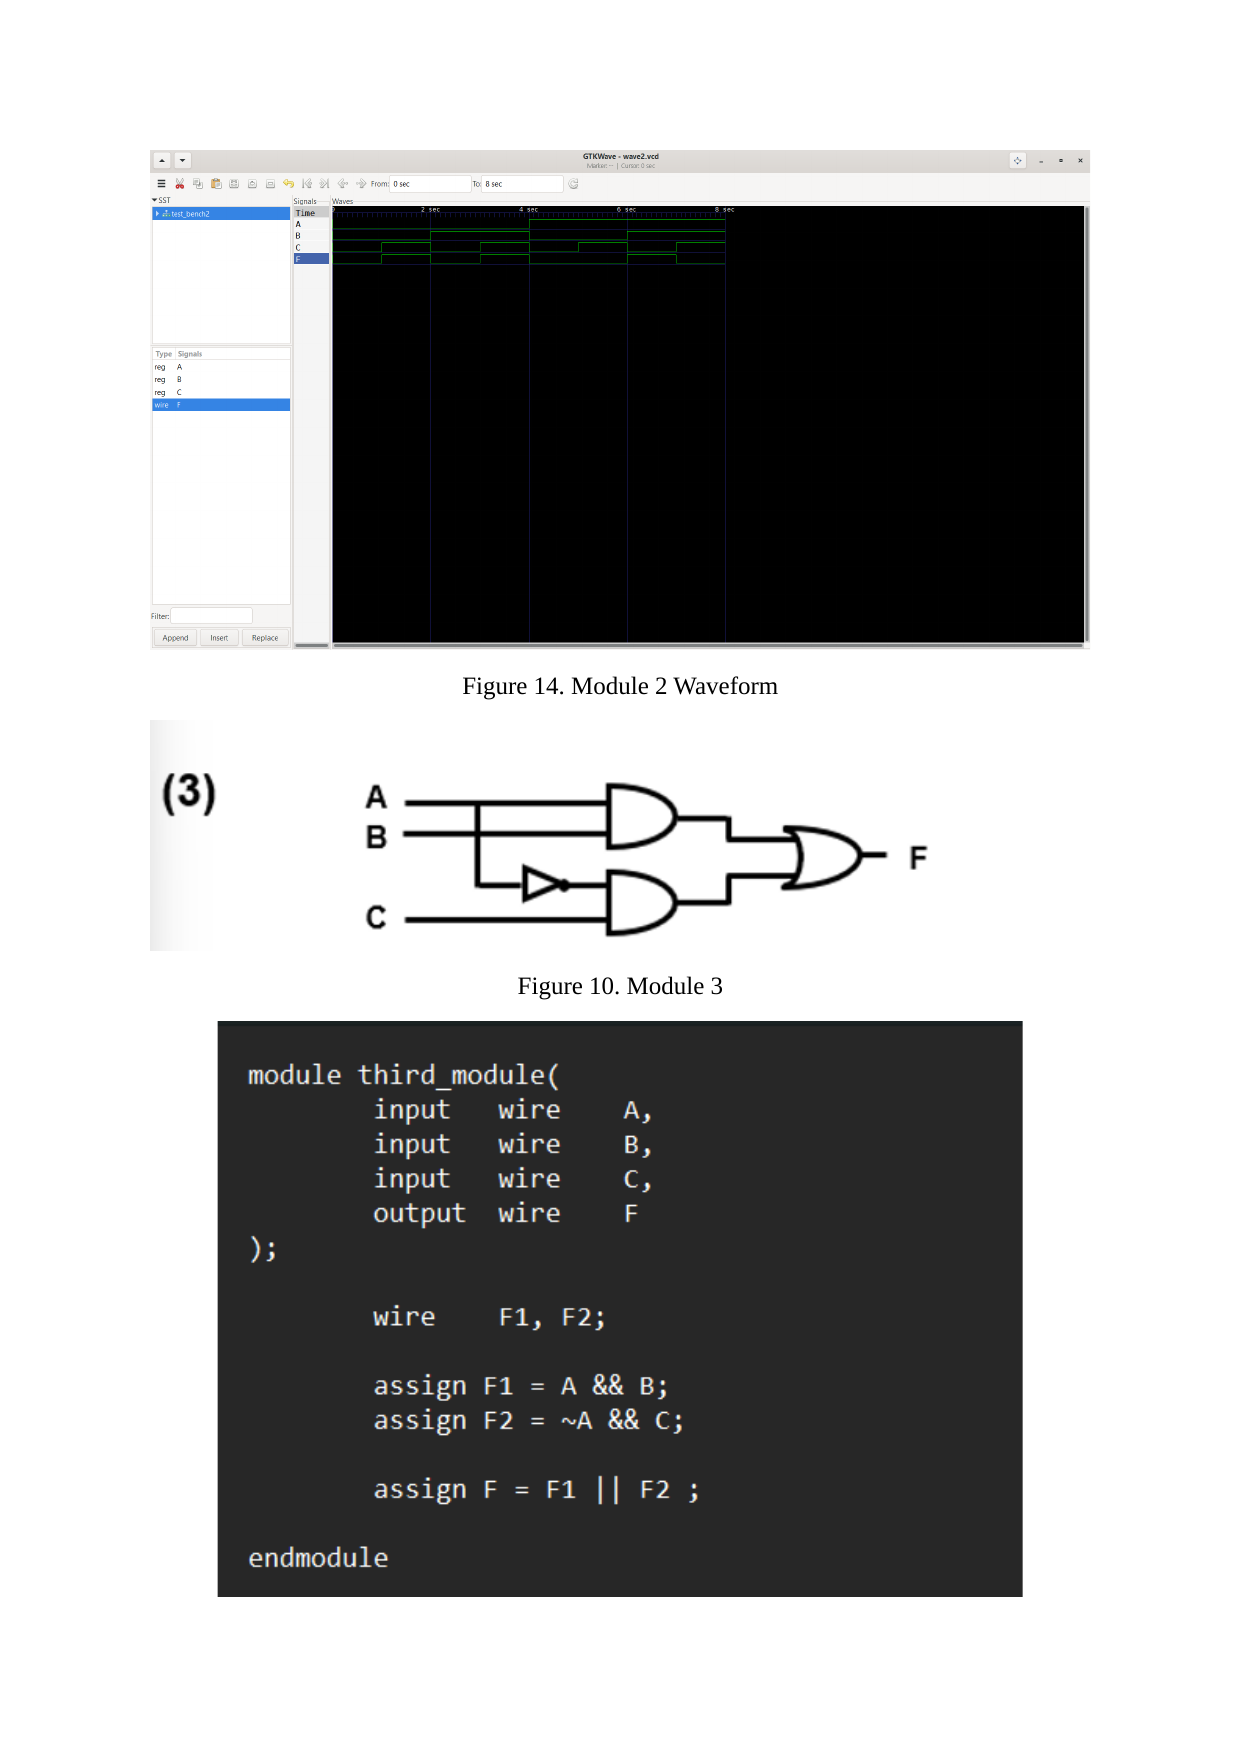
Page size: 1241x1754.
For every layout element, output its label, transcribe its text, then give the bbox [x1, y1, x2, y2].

text Figure 10. Module 3 [150, 971, 1090, 1000]
text Figure 14. Module 2 Waveform [150, 671, 1090, 699]
